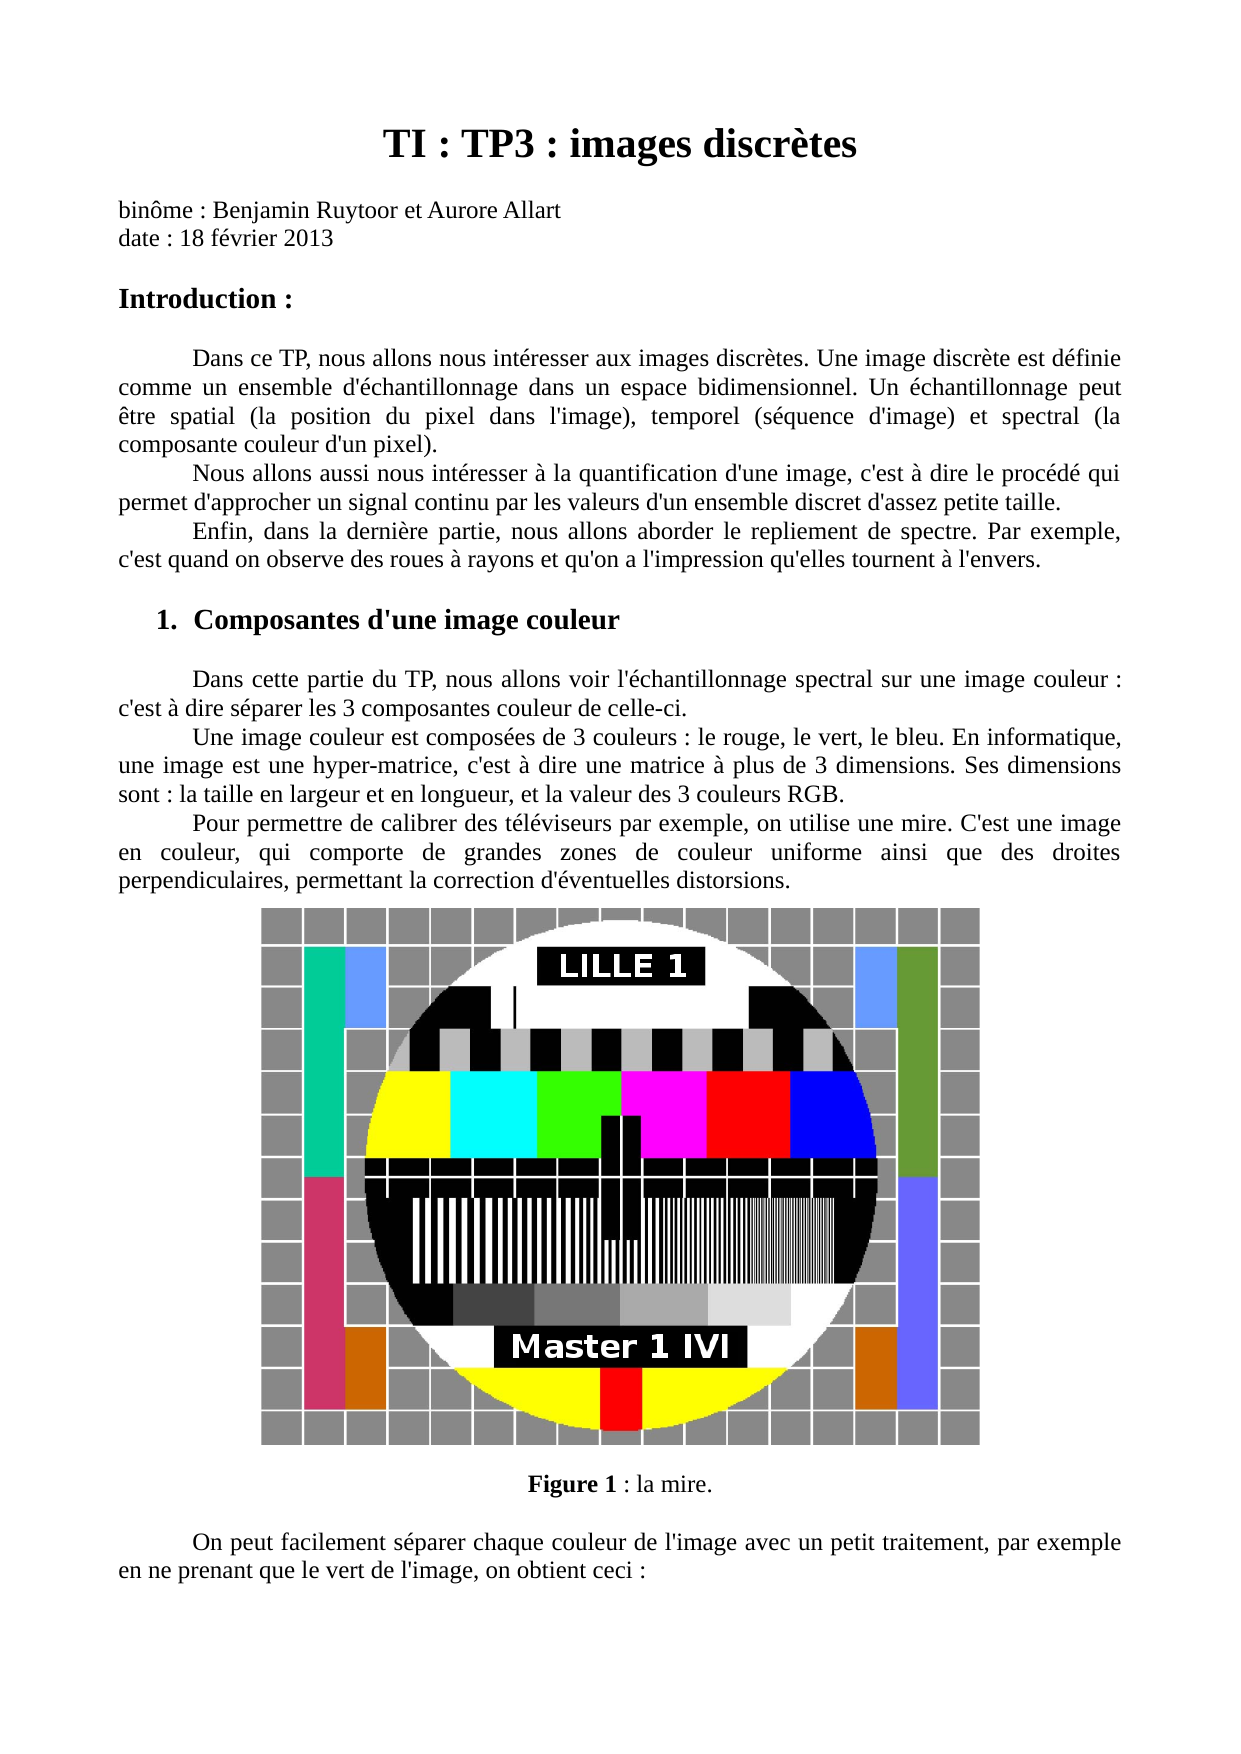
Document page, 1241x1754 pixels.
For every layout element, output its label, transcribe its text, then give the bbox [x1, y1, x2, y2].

text Introduction : [118, 281, 1122, 314]
list Composantes d'une image couleur [156, 602, 1122, 636]
text On peut facilement séparer chaque couleur de l'image avec un petit traitement, par exemple en ne prenant que le vert de l'image, on obtient ceci : [118, 1527, 1122, 1584]
text Pour permettre de calibrer des téléviseurs par exemple, on utilise une mire. C'est une image en couleur, qui comporte de grandes zones de couleur uniforme ainsi que des droites perpendiculaires, permettant la correction d'éventuelles distorsions. [118, 808, 1122, 894]
picture [260, 908, 980, 1445]
text Nous allons aussi nous intéresser à la quantification d'une image, c'est à dire le procédé qui permet d'approcher un signal continu par les valeurs d'un ensemble discret d'assez petite taille. [118, 458, 1122, 516]
text Dans ce TP, nous allons nous intéresser aux images discrètes. Une image discrète est définie comme un ensemble d'échantillonnage dans un espace bidimensionnel. Un échantillonnage peut être spatial (la position du pixel dans l'image), temporel (séquence d'image) et spectral (la composante couleur d'un pixel). [118, 343, 1122, 458]
text Figure 1 : la mire. [118, 1469, 1122, 1498]
text Dans cette partie du TP, nous allons voir l'échantillonnage spectral sur une image couleur : c'est à dire séparer les 3 composantes couleur de celle-ci. [118, 664, 1122, 722]
text Une image couleur est composées de 3 couleurs : le rouge, le vert, le bleu. En informatique, une image est une hyper-matrice, c'est à dire une matrice à plus de 3 dimensions. Ses dimensions sont : la taille en largeur et en longueur, et la valeur des 3 couleurs RGB. [118, 722, 1122, 808]
text binôme : Benjamin Ruytoor et Aurore Allart [118, 195, 1122, 223]
text Enfin, dans la dernière partie, nous allons aborder le repliement de spectre. Par exemple, c'est quand on observe des roues à rayons et qu'on a l'impression qu'elles tournent à l'envers. [118, 516, 1122, 573]
text date : 18 février 2013 [118, 223, 1122, 252]
text TI : TP3 : images discrètes [118, 118, 1122, 166]
